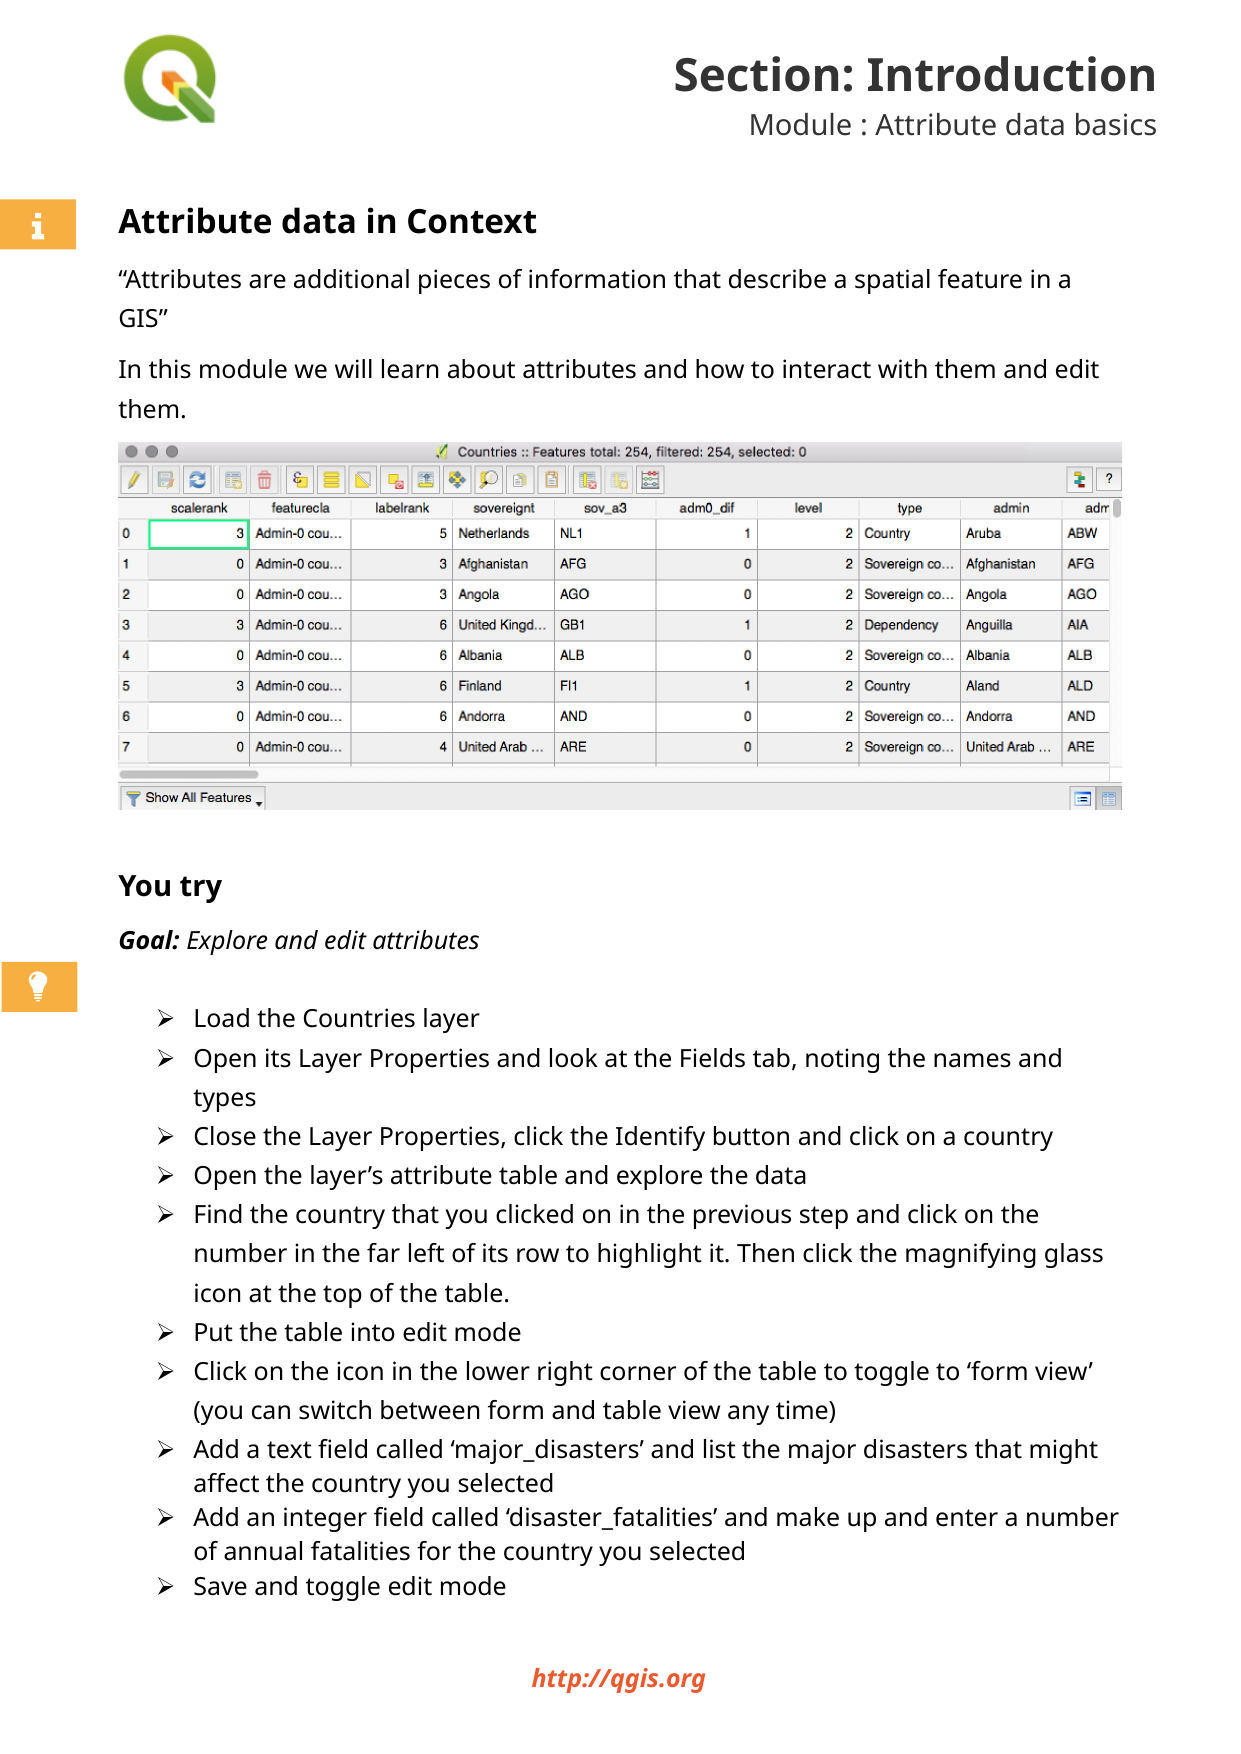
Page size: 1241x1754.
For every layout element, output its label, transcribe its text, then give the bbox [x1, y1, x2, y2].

list Load the Countries layer [156, 1001, 1122, 1035]
list Find the country that you clicked on in the previous step and click on the number in the far left of its row to highlight it. Then click the magnifying glass icon at the top of the table. [156, 1197, 1122, 1309]
list Close the Layer Properties, click the Identify button and click on a country [156, 1118, 1122, 1153]
text “Attributes are additional pieces of information that describe a spatial feature in a GIS” [118, 262, 1122, 335]
list Open its Layer Properties and look at the Fields tab, noting the names and types [156, 1040, 1122, 1113]
text Goal: Explore and edit attributes [118, 923, 1122, 957]
list Add a text field called ‘major_disasters’ and list the major disasters that might affect the country you selected [156, 1432, 1122, 1500]
text In this module we will learn about attributes and how to interact with them and edit them. [118, 352, 1122, 425]
text You try [118, 865, 1122, 905]
picture [122, 31, 218, 127]
picture [118, 442, 1123, 810]
list Click on the icon in the lower right corner of the table to toggle to ‘form view’ (you can switch between form and table view any time) [156, 1353, 1122, 1427]
subtitle Attribute data in Context [118, 198, 1122, 243]
list Add an integer field called ‘disaster_fatalities’ and make up and enter a number of annual fatalities for the country you selected [156, 1500, 1122, 1568]
list Put the table into edit mode [156, 1314, 1122, 1348]
list Save and toggle edit mode [156, 1568, 1122, 1602]
list Open the layer’s attribute table and explore the data [156, 1158, 1122, 1192]
